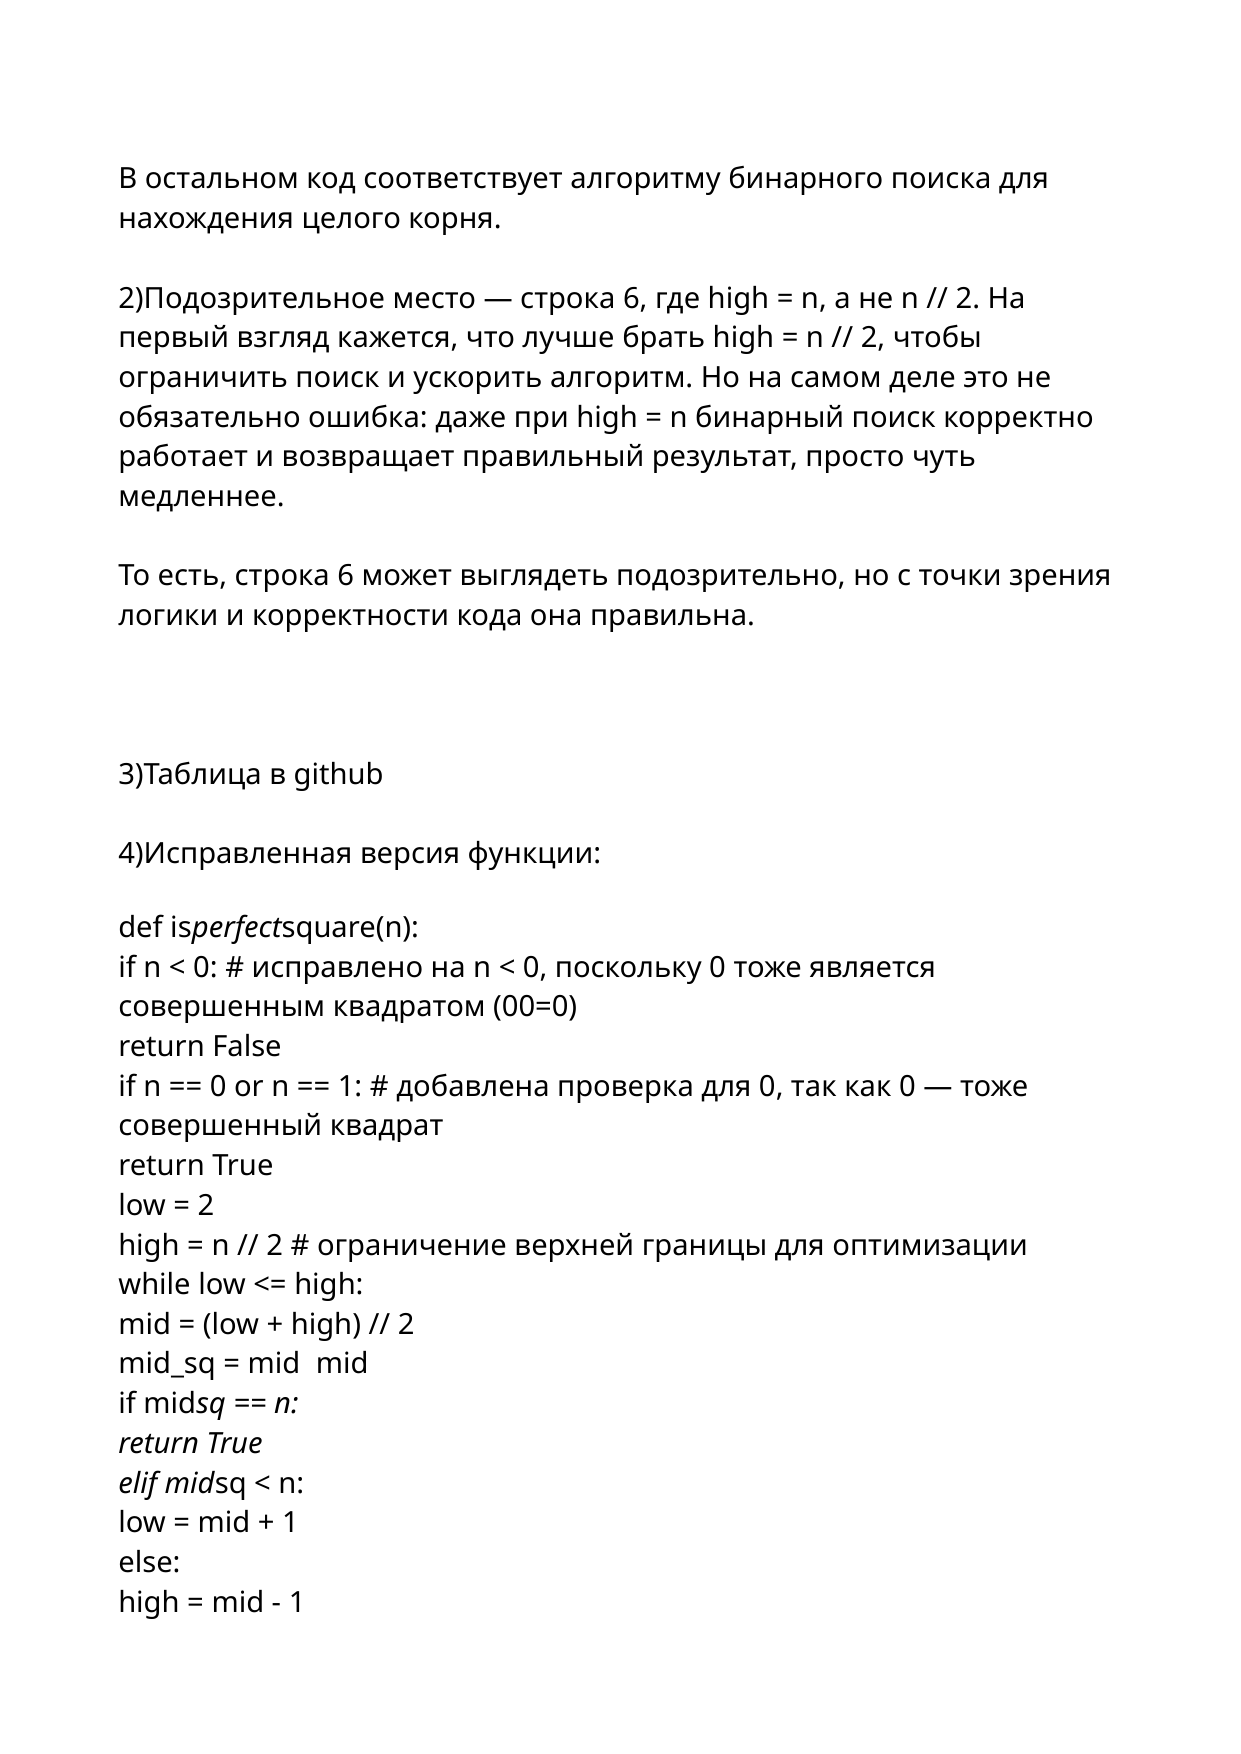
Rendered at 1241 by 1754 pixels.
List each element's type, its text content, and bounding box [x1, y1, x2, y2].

text То есть, строка 6 может выглядеть подозрительно, но с точки зрения логики и корректности кода она правильна. [118, 555, 1122, 634]
text 3)Таблица в github [118, 753, 1122, 793]
text В остальном код соответствует алгоритму бинарного поиска для нахождения целого корня. [118, 158, 1122, 237]
text 2)Подозрительное место — строка 6, где high = n, а не n // 2. На первый взгляд кажется, что лучше брать high = n // 2, чтобы ограничить поиск и ускорить алгоритм. Но на самом деле это не обязательно ошибка: даже при high = n бинарный поиск корректно работает и возвращает правильный результат, просто чуть медленнее. [118, 277, 1122, 515]
text 4)Исправленная версия функции: def isperfectsquare(n): if n < 0: # исправлено на n < 0, поскольку 0 тоже является совершенным квадратом (00=0) return False if n == 0 or n == 1: # добавлена проверка для 0, так как 0 — тоже совершенный квадрат return True low = 2 high = n // 2 # ограничение верхней границы для оптимизации while low <= high: mid = (low + high) // 2 mid_sq = mid mid if midsq == n: return True elif midsq < n: low = mid + 1 else: high = mid - 1 [118, 832, 1122, 1621]
